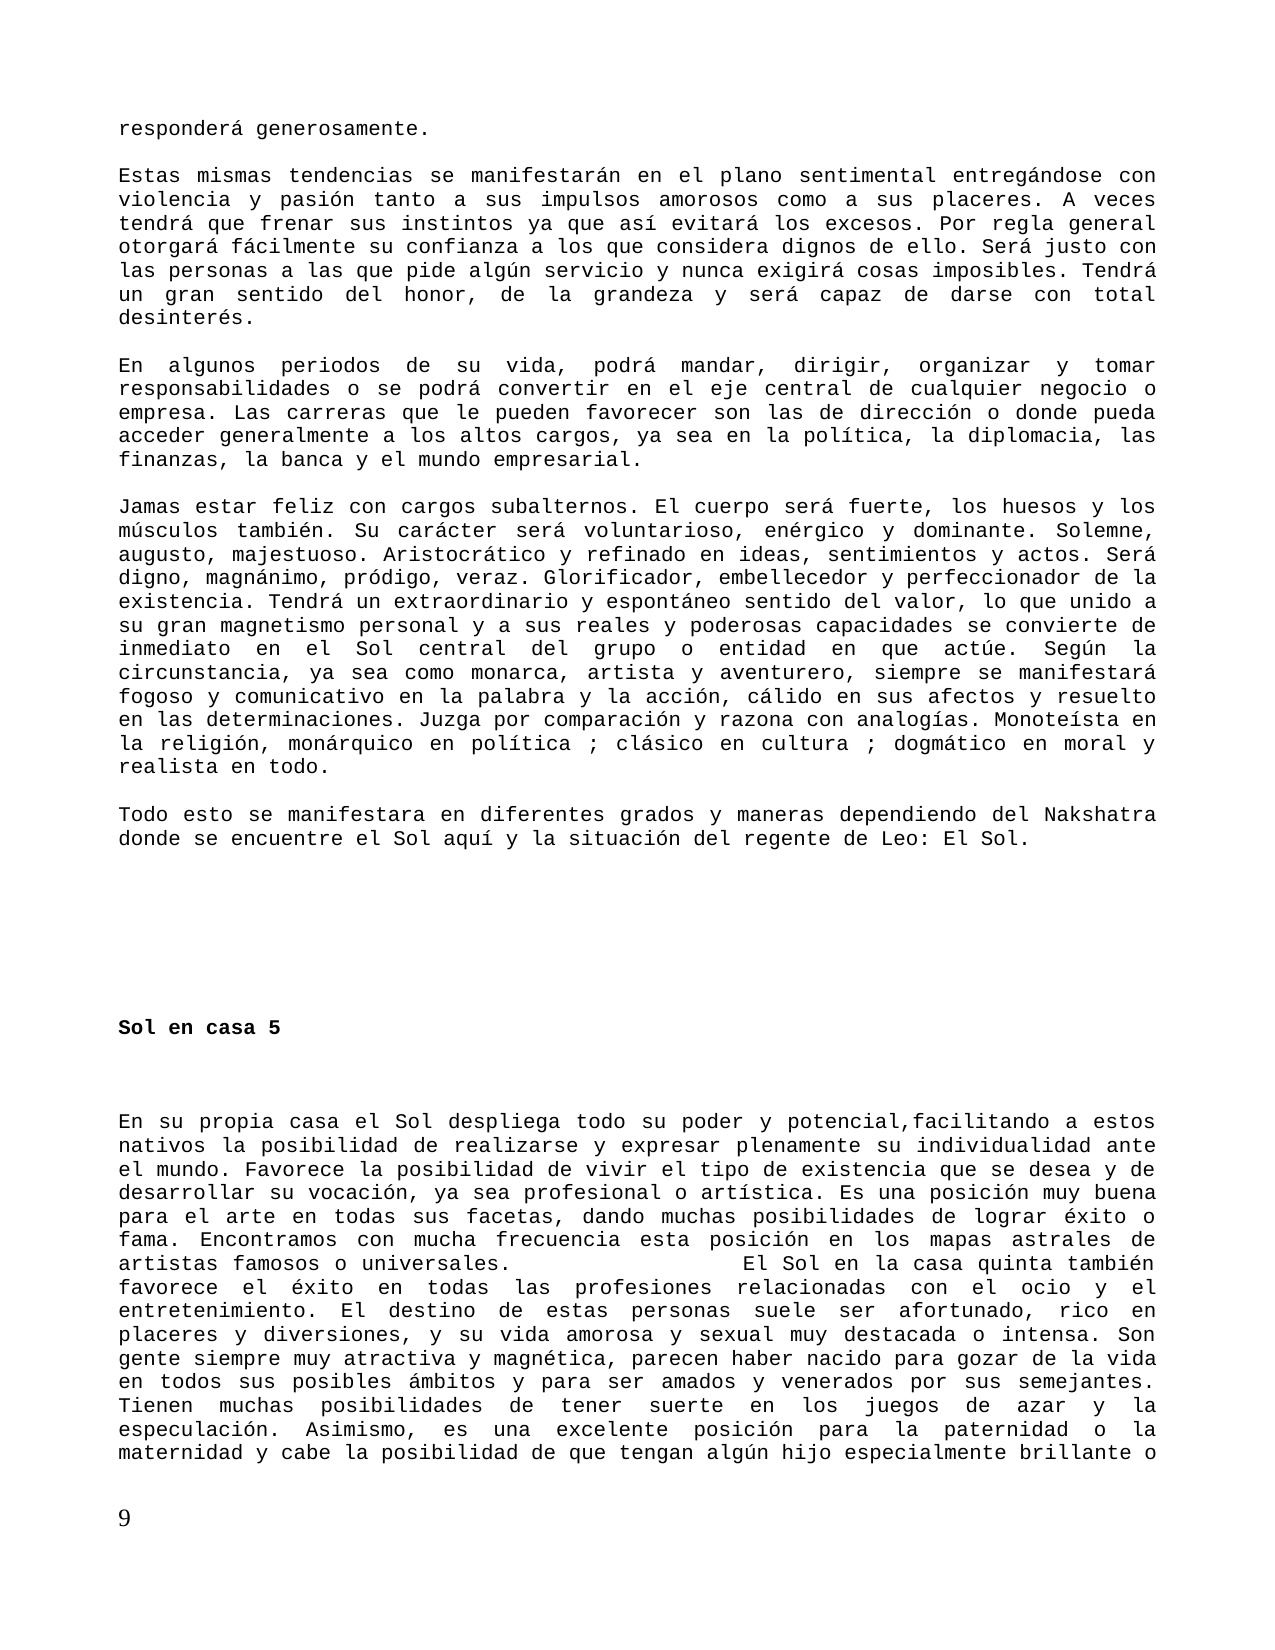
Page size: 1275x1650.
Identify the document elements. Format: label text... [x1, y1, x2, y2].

text Todo esto se manifestara en diferentes grados y maneras dependiendo del Nakshatra donde se encuentre el Sol aquí y la situación del regente de Leo: El Sol. [118, 804, 1157, 851]
text En su propia casa el Sol despliega todo su poder y potencial,facilitando a estos nativos la posibilidad de realizarse y expresar plenamente su individualidad ante el mundo. Favorece la posibilidad de vivir el tipo de existencia que se desea y de desarrollar su vocación, ya sea profesional o artística. Es una posición muy buena para el arte en todas sus facetas, dando muchas posibilidades de lograr éxito o fama. Encontramos con mucha frecuencia esta posición en los mapas astrales de artistas famosos o universales. El Sol en la casa quinta también favorece el éxito en todas las profesiones relacionadas con el ocio y el entretenimiento. El destino de estas personas suele ser afortunado, rico en placeres y diversiones, y su vida amorosa y sexual muy destacada o intensa. Son gente siempre muy atractiva y magnética, parecen haber nacido para gozar de la vida en todos sus posibles ámbitos y para ser amados y venerados por sus semejantes. Tienen muchas posibilidades de tener suerte en los juegos de azar y la especulación. Asimismo, es una excelente posición para la paternidad o la maternidad y cabe la posibilidad de que tengan algún hijo especialmente brillante o [118, 1111, 1157, 1466]
text Estas mismas tendencias se manifestarán en el plano sentimental entregándose con violencia y pasión tanto a sus impulsos amorosos como a sus placeres. A veces tendrá que frenar sus instintos ya que así evitará los excesos. Por regla general otorgará fácilmente su confianza a los que considera dignos de ello. Será justo con las personas a las que pide algún servicio y nunca exigirá cosas imposibles. Tendrá un gran sentido del honor, de la grandeza y será capaz de darse con total desinterés. [118, 165, 1157, 331]
text Sol en casa 5 [118, 1017, 1157, 1040]
text Jamas estar feliz con cargos subalternos. El cuerpo será fuerte, los huesos y los músculos también. Su carácter será voluntarioso, enérgico y dominante. Solemne, augusto, majestuoso. Aristocrático y refinado en ideas, sentimientos y actos. Será digno, magnánimo, pródigo, veraz. Glorificador, embellecedor y perfeccionador de la existencia. Tendrá un extraordinario y espontáneo sentido del valor, lo que unido a su gran magnetismo personal y a sus reales y poderosas capacidades se convierte de inmediato en el Sol central del grupo o entidad en que actúe. Según la circunstancia, ya sea como monarca, artista y aventurero, siempre se manifestará fogoso y comunicativo en la palabra y la acción, cálido en sus afectos y resuelto en las determinaciones. Juzga por comparación y razona con analogías. Monoteísta en la religión, monárquico en política ; clásico en cultura ; dogmático en moral y realista en todo. [118, 496, 1157, 780]
text En algunos periodos de su vida, podrá mandar, dirigir, organizar y tomar responsabilidades o se podrá convertir en el eje central de cualquier negocio o empresa. Las carreras que le pueden favorecer son las de dirección o donde pueda acceder generalmente a los altos cargos, ya sea en la política, la diplomacia, las finanzas, la banca y el mundo empresarial. [118, 354, 1157, 473]
text responderá generosamente. [118, 118, 1157, 142]
